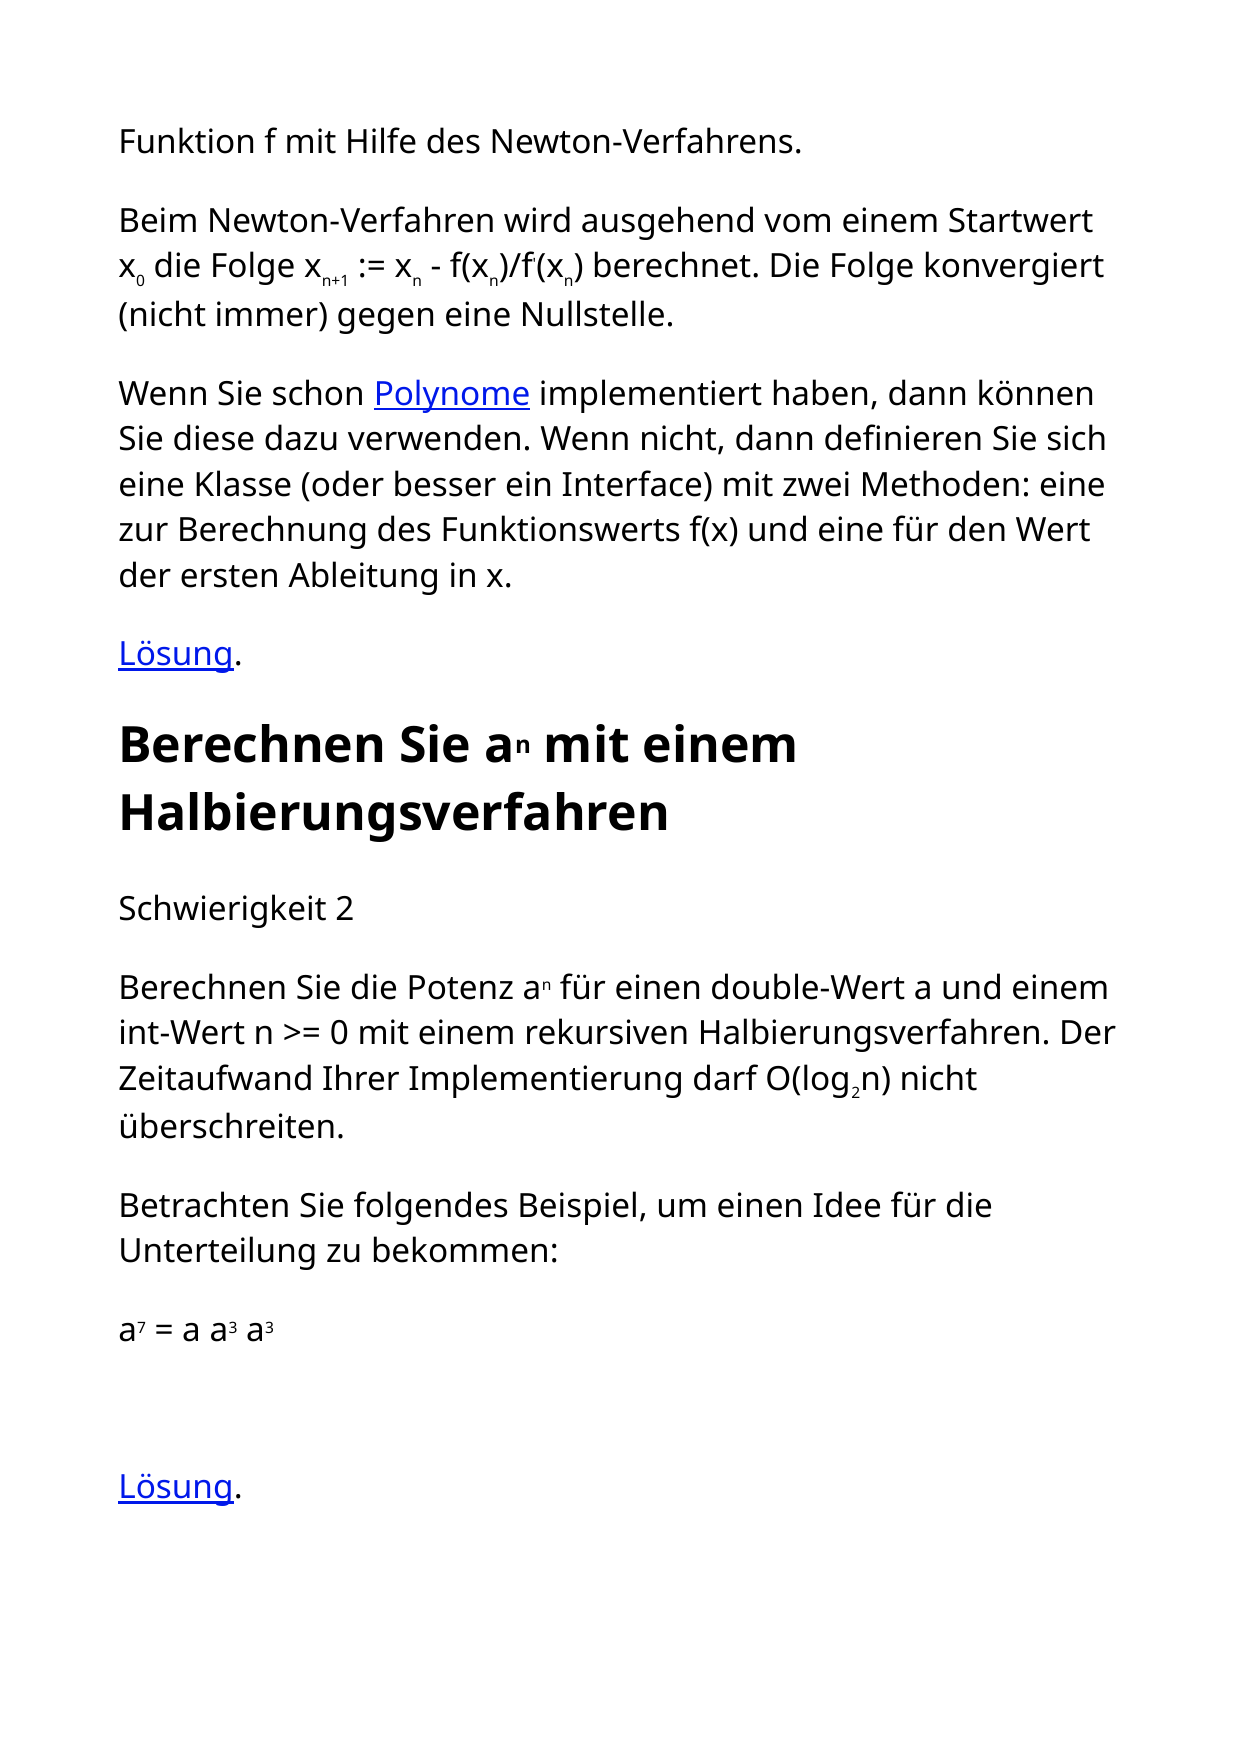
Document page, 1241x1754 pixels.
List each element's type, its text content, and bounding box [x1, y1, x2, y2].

text Berechnen Sie an mit einem Halbierungsverfahren [118, 709, 1122, 845]
text Betrachten Sie folgendes Beispiel, um einen Idee für die Unterteilung zu bekommen: [118, 1182, 1122, 1272]
text Lösung. [118, 630, 1122, 676]
text Lösung. [118, 1463, 1122, 1509]
text Wenn Sie schon Polynome implementiert haben, dann können Sie diese dazu verwenden. Wenn nicht, dann definieren Sie sich eine Klasse (oder besser ein Interface) mit zwei Methoden: eine zur Berechnung des Funktionswerts f(x) und eine für den Wert der ersten Ableitung in x. [118, 370, 1122, 597]
text Schwierigkeit 2 [118, 885, 1122, 930]
text Berechnen Sie die Potenz an für einen double-Wert a und einem int-Wert n >= 0 mit einem rekursiven Halbierungsverfahren. Der Zeitaufwand Ihrer Implementierung darf O(log2n) nicht überschreiten. [118, 963, 1122, 1148]
text Funktion f mit Hilfe des Newton-Verfahrens. [118, 118, 1122, 163]
text Beim Newton-Verfahren wird ausgehend vom einem Startwert x0 die Folge xn+1 := xn - f(xn)/f'(xn) berechnet. Die Folge konvergiert (nicht immer) gegen eine Nullstelle. [118, 197, 1122, 336]
text a7 = a a3 a3 [118, 1306, 1122, 1351]
